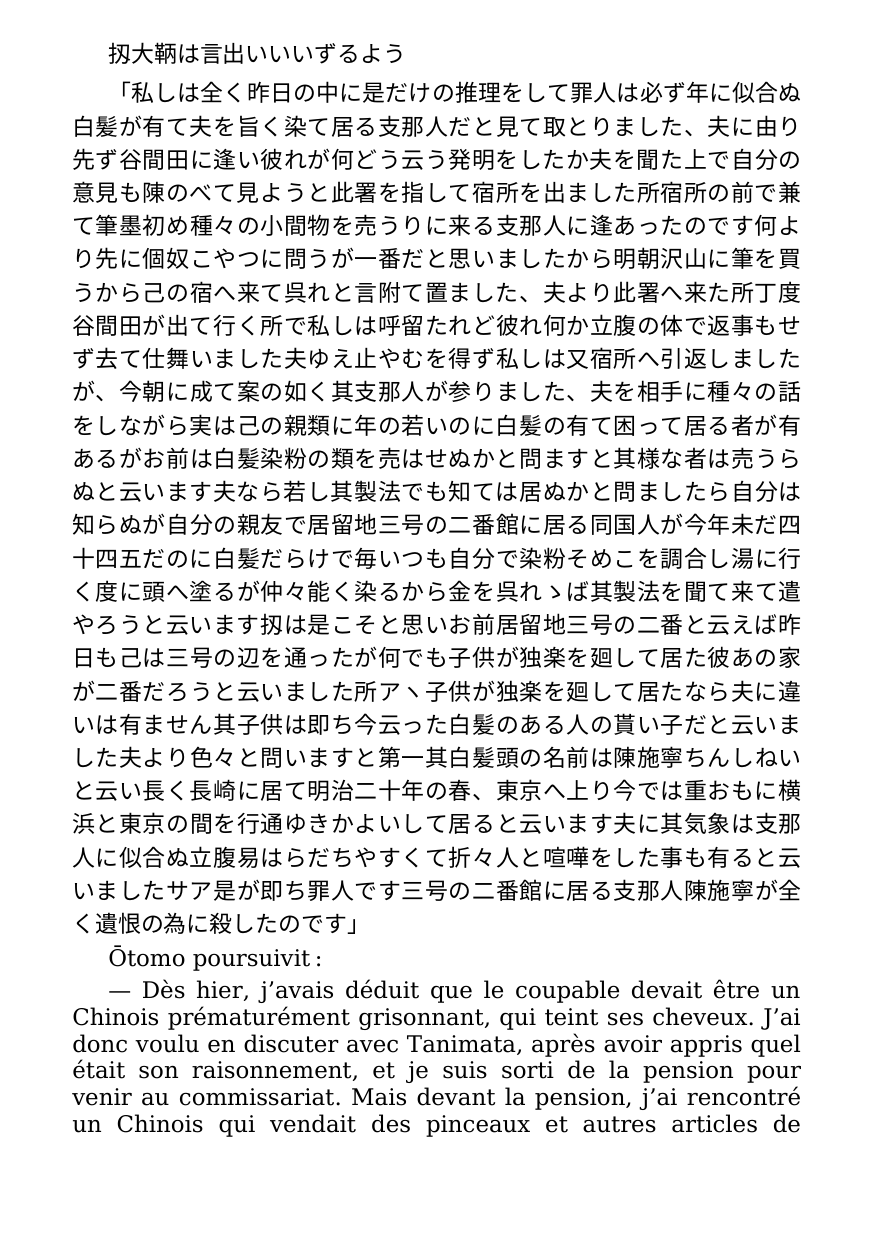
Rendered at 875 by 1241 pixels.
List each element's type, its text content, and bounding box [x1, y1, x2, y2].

text 「私しは全く昨日の中に是だけの推理をして罪人は必ず年に似合ぬ白髪が有て夫を旨く染て居る支那人だと見て取とりました、夫に由り先ず谷間田に逢い彼れが何どう云う発明をしたか夫を聞た上で自分の意見も陳のべて見ようと此署を指して宿所を出ました所宿所の前で兼て筆墨初め種々の小間物を売うりに来る支那人に逢あったのです何より先に個奴こやつに問うが一番だと思いましたから明朝沢山に筆を買うから己の宿へ来て呉れと言附て置ました、夫より此署へ来た所丁度谷間田が出て行く所で私しは呼留たれど彼れ何か立腹の体で返事もせず去て仕舞いました夫ゆえ止やむを得ず私しは又宿所へ引返しましたが、今朝に成て案の如く其支那人が参りました、夫を相手に種々の話をしながら実は己の親類に年の若いのに白髪の有て困って居る者が有あるがお前は白髪染粉の類を売はせぬかと問ますと其様な者は売うらぬと云います夫なら若し其製法でも知ては居ぬかと問ましたら自分は知らぬが自分の親友で居留地三号の二番館に居る同国人が今年未だ四十四五だのに白髪だらけで毎いつも自分で染粉そめこを調合し湯に行く度に頭へ塗るが仲々能く染るから金を呉れゝば其製法を聞て来て遣やろうと云います扨は是こそと思いお前居留地三号の二番と云えば昨日も己は三号の辺を通ったが何でも子供が独楽を廻して居た彼あの家が二番だろうと云いました所アヽ子供が独楽を廻して居たなら夫に違いは有ません其子供は即ち今云った白髪のある人の貰い子だと云いました夫より色々と問いますと第一其白髪頭の名前は陳施寧ちんしねいと云い長く長崎に居て明治二十年の春、東京へ上り今では重おもに横浜と東京の間を行通ゆきかよいして居ると云います夫に其気象は支那人に似合ぬ立腹易はらだちやすくて折々人と喧嘩をした事も有ると云いましたサア是が即ち罪人です三号の二番館に居る支那人陳施寧が全く遺恨の為に殺したのです」 [72, 75, 802, 939]
text 扨大鞆は言出いいいずるよう [72, 36, 802, 69]
text Ōtomo poursuivit : [72, 945, 802, 972]
text — Dès hier, j’avais déduit que le coupable devait être un Chinois prématurément grisonnant, qui teint ses cheveux. J’ai donc voulu en discuter avec Tanimata, après avoir appris quel était son raisonnement, et je suis sorti de la pension pour venir au commissariat. Mais devant la pension, j’ai rencontré un Chinois qui vendait des pinceaux et autres articles de [72, 978, 802, 1138]
